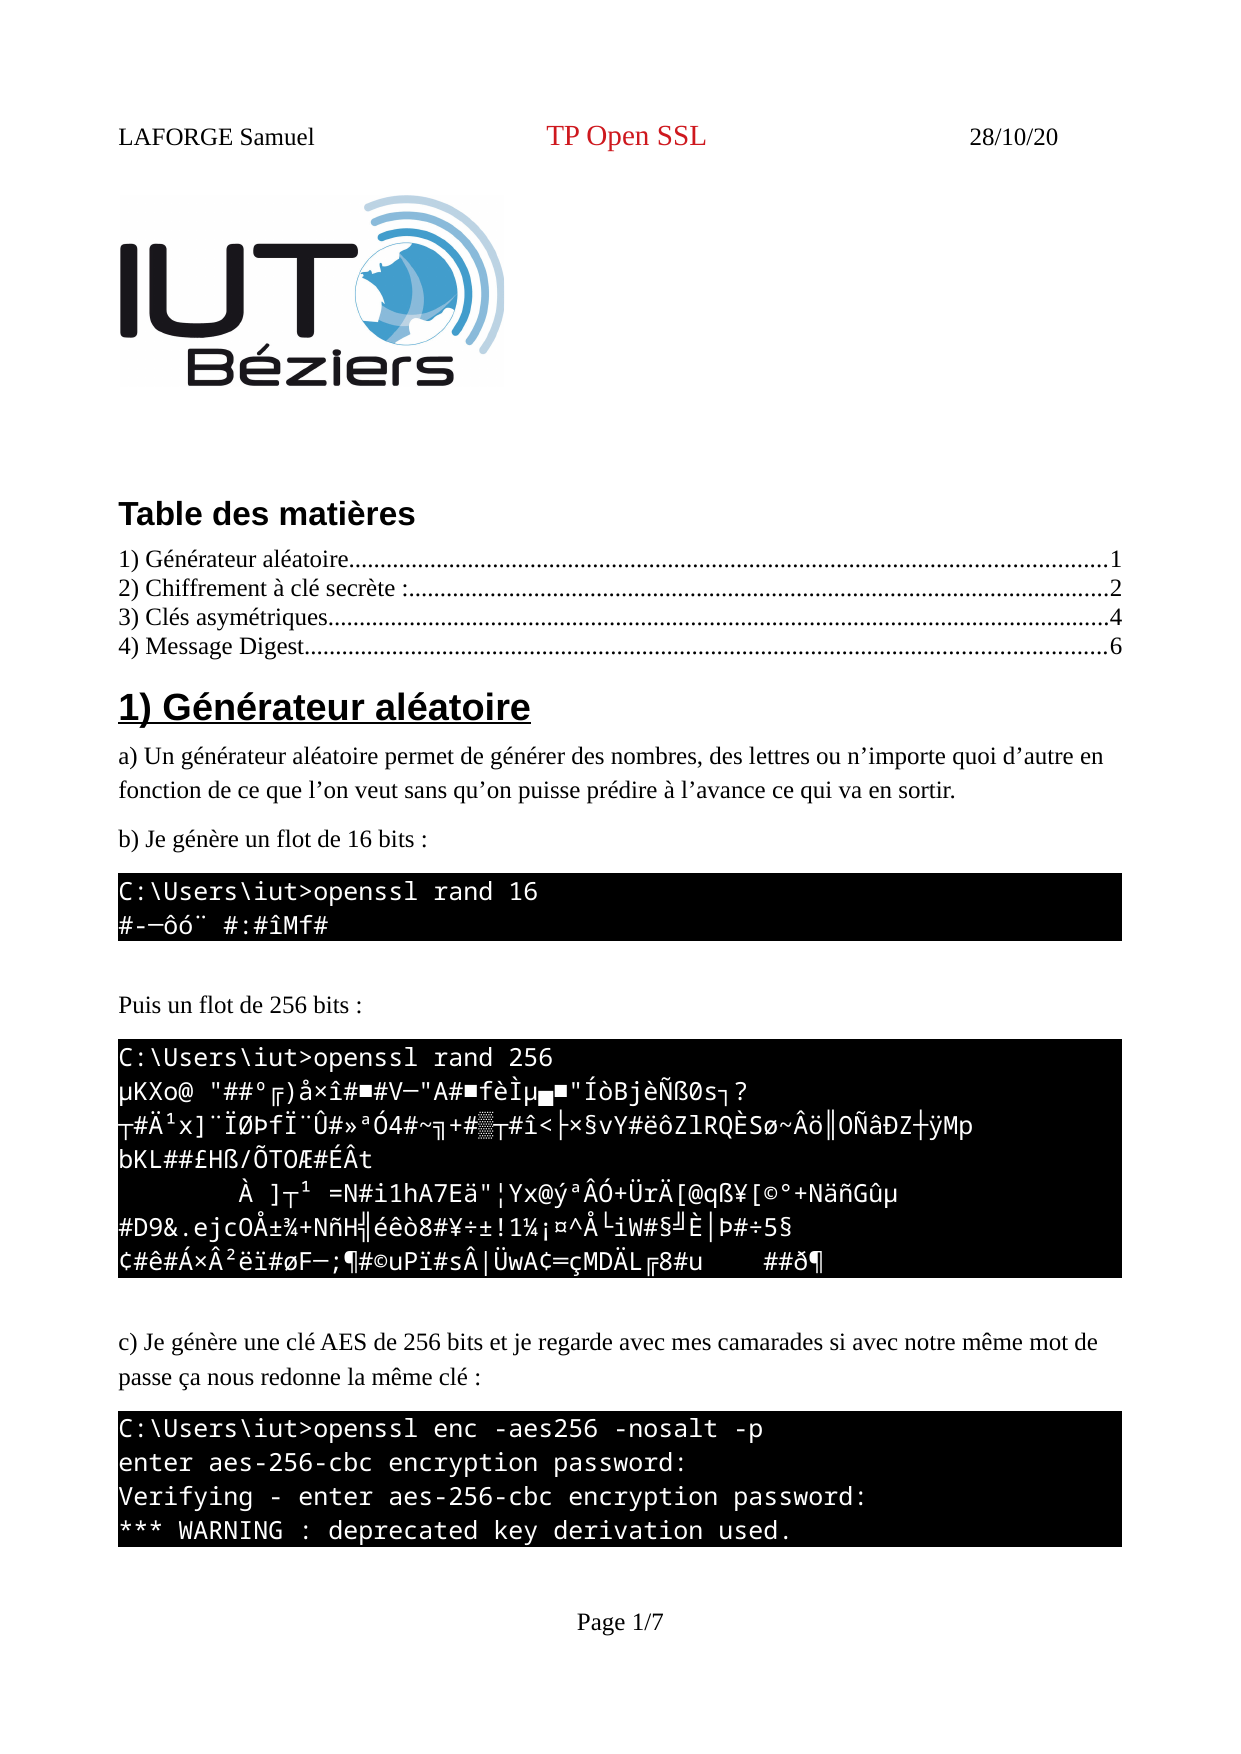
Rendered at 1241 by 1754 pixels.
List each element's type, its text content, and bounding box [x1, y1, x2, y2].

text Puis un flot de 256 bits : [118, 991, 1122, 1019]
text c) Je génère une clé AES de 256 bits et je regarde avec mes camarades si avec notre même mot de passe ça nous redonne la même clé : [118, 1327, 1122, 1390]
text enter aes-256-cbc encryption password: [118, 1445, 1122, 1479]
subtitle 1) Générateur aléatoire [118, 684, 1122, 728]
subtitle Table des matières [118, 494, 1122, 532]
text b) Je génère un flot de 16 bits : [118, 824, 1122, 853]
text a) Un générateur aléatoire permet de générer des nombres, des lettres ou n’importe quoi d’autre en fonction de ce que l’on veut sans qu’on puisse prédire à l’avance ce qui va en sortir. [118, 741, 1122, 804]
text #-─ôó¨ #:#îMf# [118, 907, 1122, 941]
text 4) Message Digest 6 [118, 631, 1122, 659]
text C:\Users\iut>openssl enc -aes256 -nosalt -p [118, 1411, 1122, 1445]
text À ]┬¹ =N#i1hA7Eä"¦Yx@ýªÂÓ+ÜrÄ[@qß¥[©°+NäñGûµ #D9&.ejcOÅ±¾+NñH╣éêò8#¥÷±!1¼¡¤^Å└iW#§╝È│Þ#÷5§¢#ê#Á×Â²ëï#øF─;¶#©uPï#sÂ|ÜwA¢═çMDÄL╔8#u ##ð¶ [118, 1176, 1122, 1278]
text C:\Users\iut>openssl rand 16 [118, 873, 1122, 907]
picture [120, 195, 505, 387]
text *** WARNING : deprecated key derivation used. [118, 1513, 1122, 1547]
text 3) Clés asymétriques 4 [118, 602, 1122, 631]
text 2) Chiffrement à clé secrète : 2 [118, 573, 1122, 602]
text Verifying - enter aes-256-cbc encryption password: [118, 1479, 1122, 1513]
text C:\Users\iut>openssl rand 256 [118, 1039, 1122, 1074]
text 1) Générateur aléatoire 1 [118, 544, 1122, 573]
text µKXo@ "##º╔)å×î#■#V─"A#■fèÌµ▄■"ÍòBjèÑß0s┐?┬#Ä¹x]¨ÏØÞfÏ¨Û#»ªÓ4#~╗+#▒┬#î<├×§vY#ëôZlRQÈSø~Âö║OÑâÐZ┼ÿMp bKL##£Hß/ÕTOÆ#ÉÂt [118, 1074, 1122, 1176]
